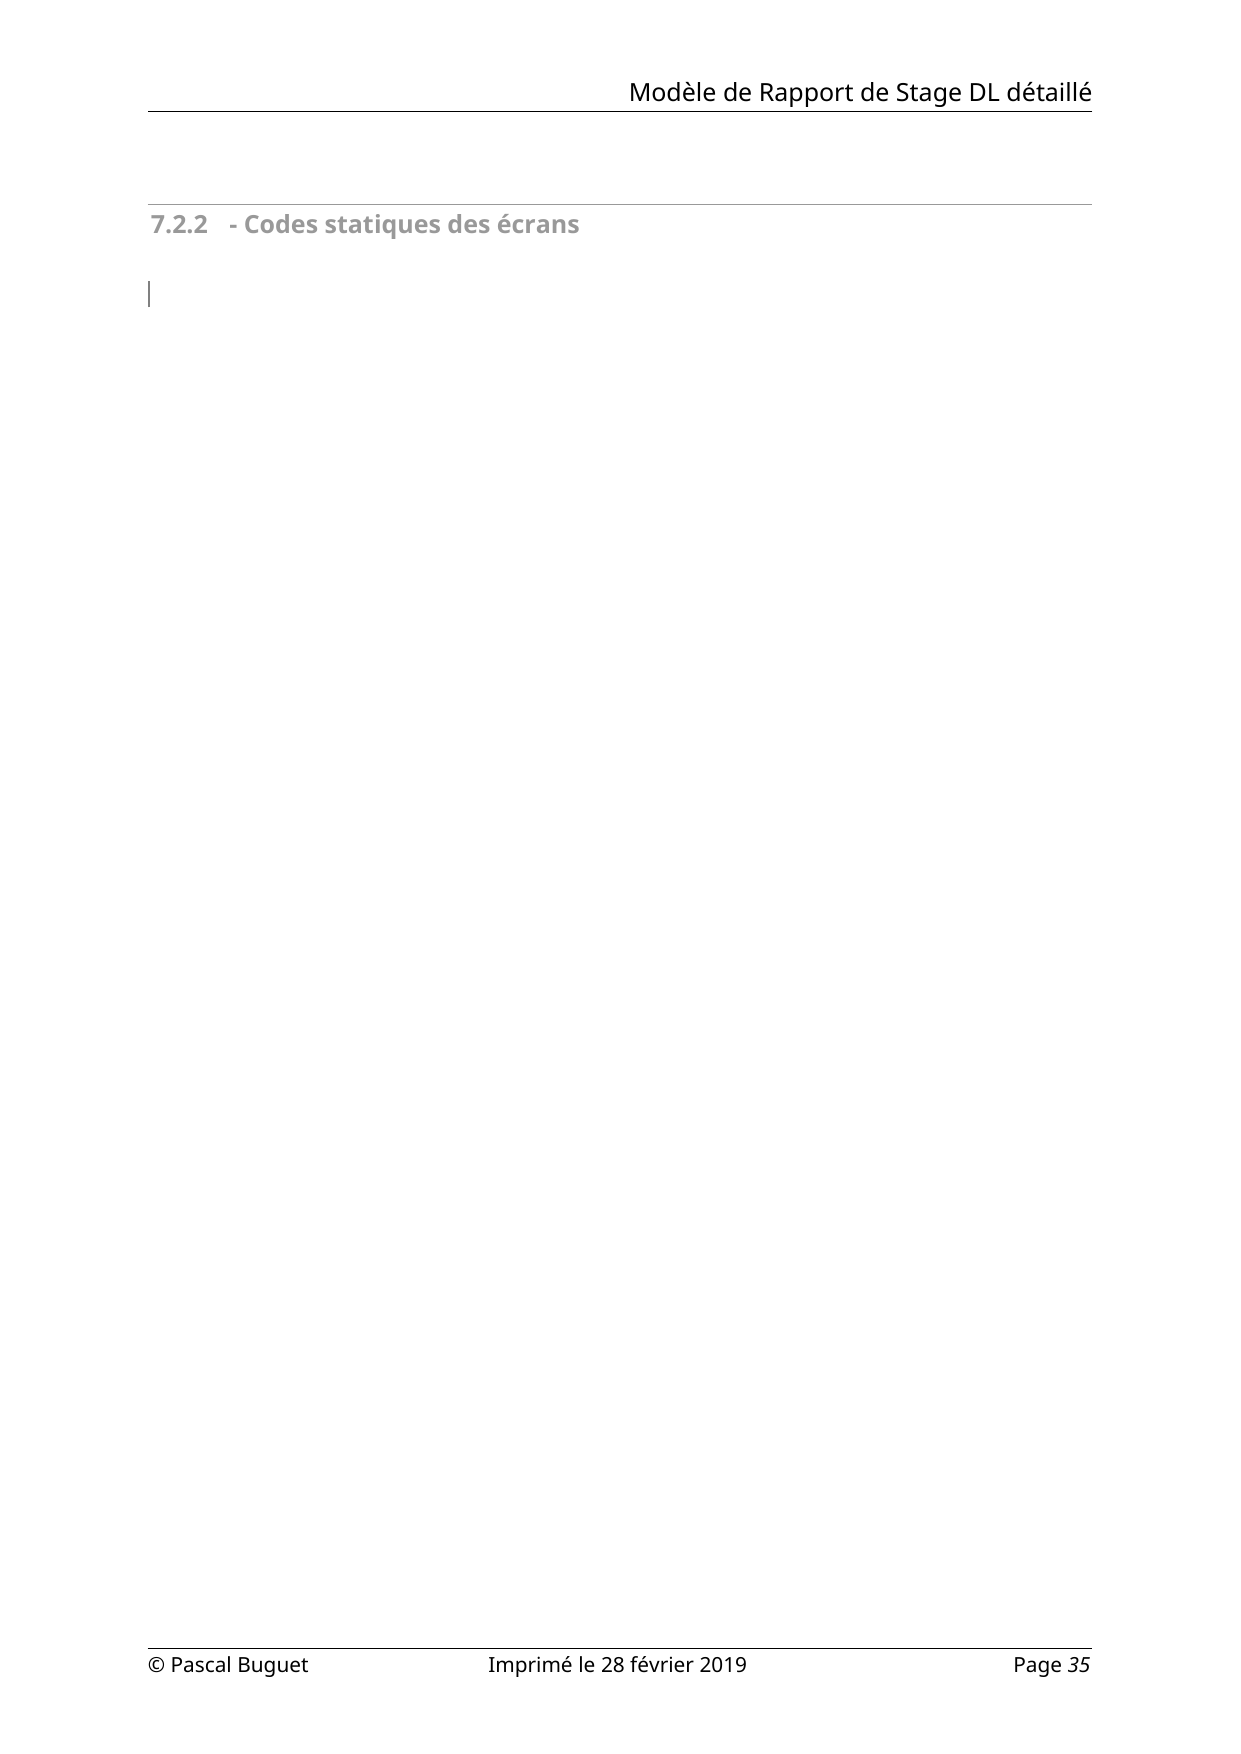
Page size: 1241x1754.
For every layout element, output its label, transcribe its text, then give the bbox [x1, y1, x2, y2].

subtitle - Codes statiques des écrans [148, 205, 1092, 244]
